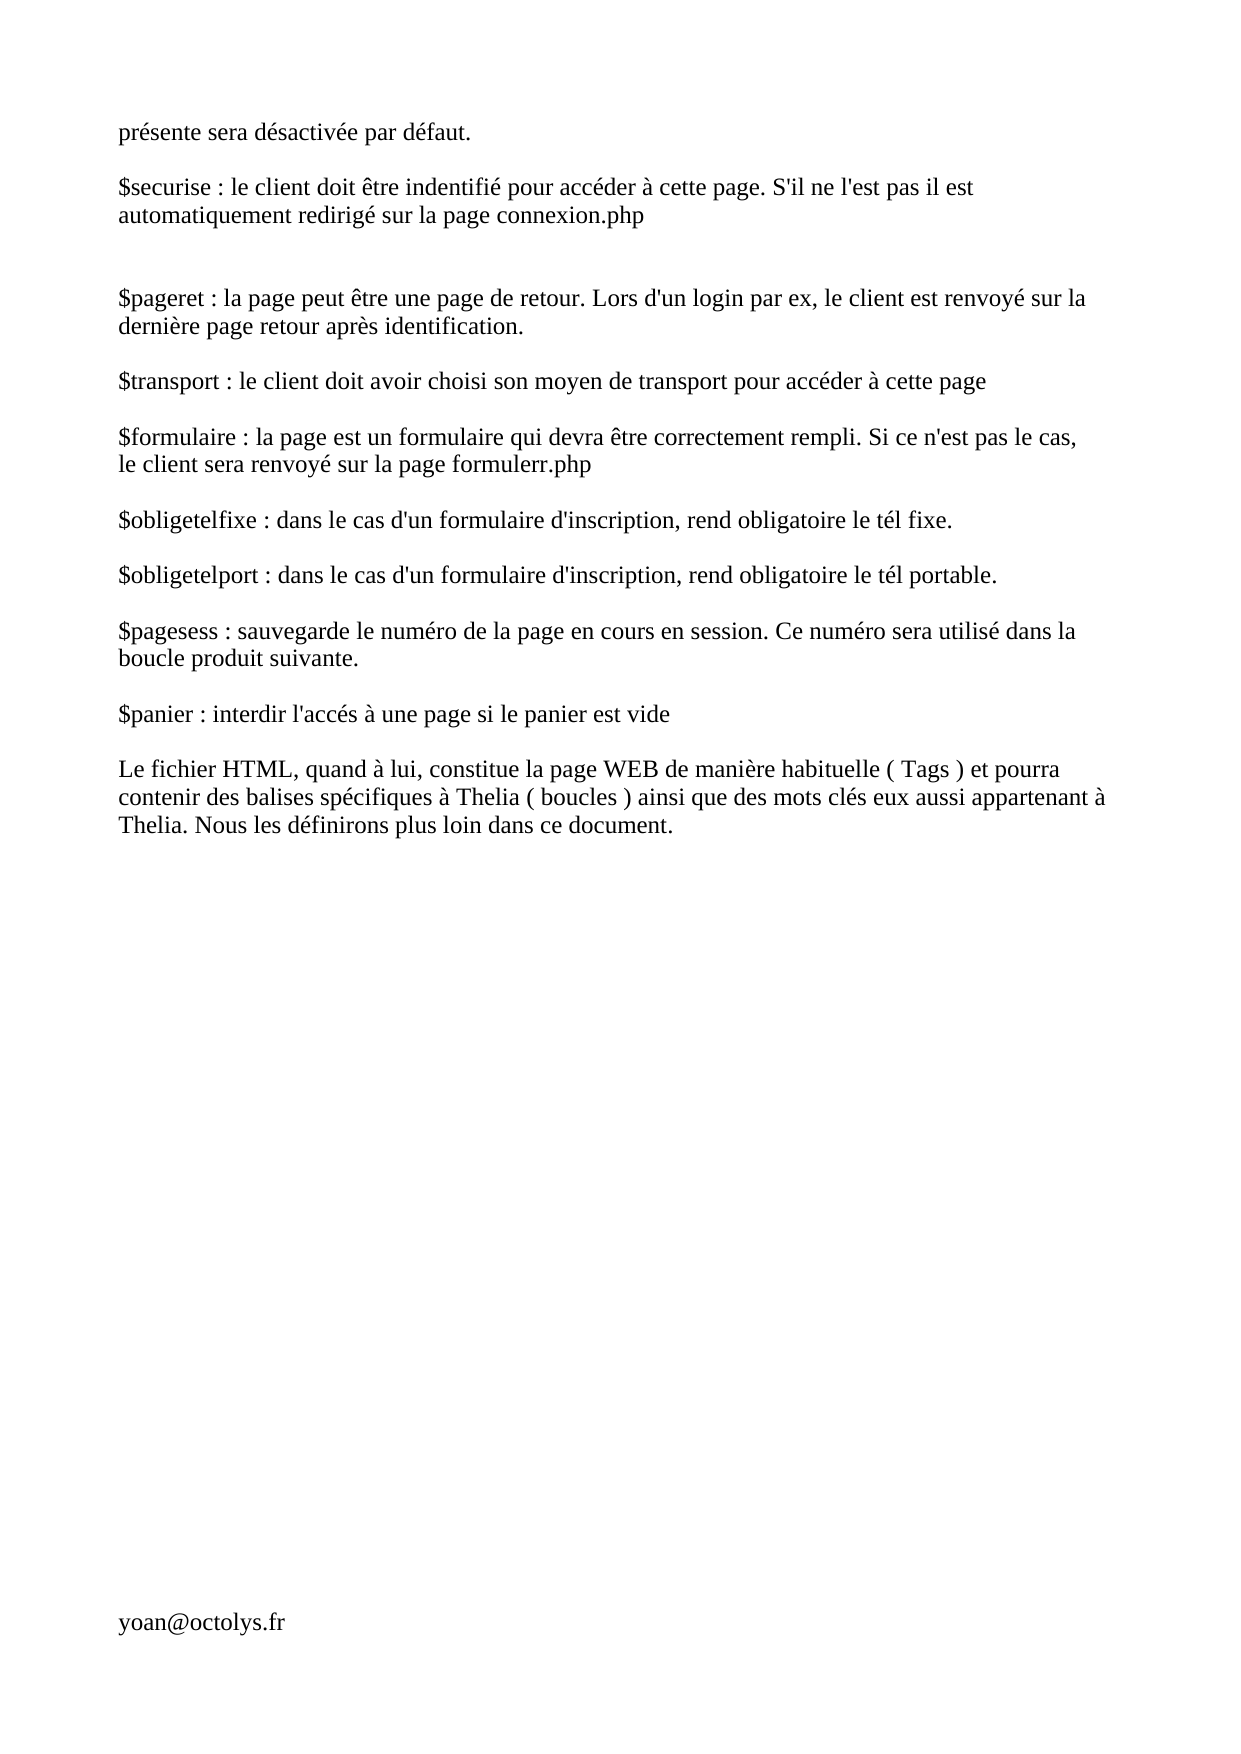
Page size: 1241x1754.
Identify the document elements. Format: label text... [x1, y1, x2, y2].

text $panier : interdir l'accés à une page si le panier est vide [118, 700, 1122, 728]
text $pagesess : sauvegarde le numéro de la page en cours en session. Ce numéro sera utilisé dans la boucle produit suivante. [118, 617, 1122, 672]
text $transport : le client doit avoir choisi son moyen de transport pour accéder à cette page [118, 367, 1122, 395]
text $pageret : la page peut être une page de retour. Lors d'un login par ex, le client est renvoyé sur la dernière page retour après identification. [118, 284, 1122, 340]
text $obligetelfixe : dans le cas d'un formulaire d'inscription, rend obligatoire le tél fixe. [118, 506, 1122, 534]
text $formulaire : la page est un formulaire qui devra être correctement rempli. Si ce n'est pas le cas, [118, 423, 1122, 451]
text $securise : le client doit être indentifié pour accéder à cette page. S'il ne l'est pas il est automatiquement redirigé sur la page connexion.php [118, 173, 1122, 229]
text Le fichier HTML, quand à lui, constitue la page WEB de manière habituelle ( Tags ) et pourra contenir des balises spécifiques à Thelia ( boucles ) ainsi que des mots clés eux aussi appartenant à Thelia. Nous les définirons plus loin dans ce document. [118, 755, 1122, 838]
text $obligetelport : dans le cas d'un formulaire d'inscription, rend obligatoire le tél portable. [118, 561, 1122, 589]
text le client sera renvoyé sur la page formulerr.php [118, 451, 1122, 478]
text présente sera désactivée par défaut. [118, 118, 1122, 146]
